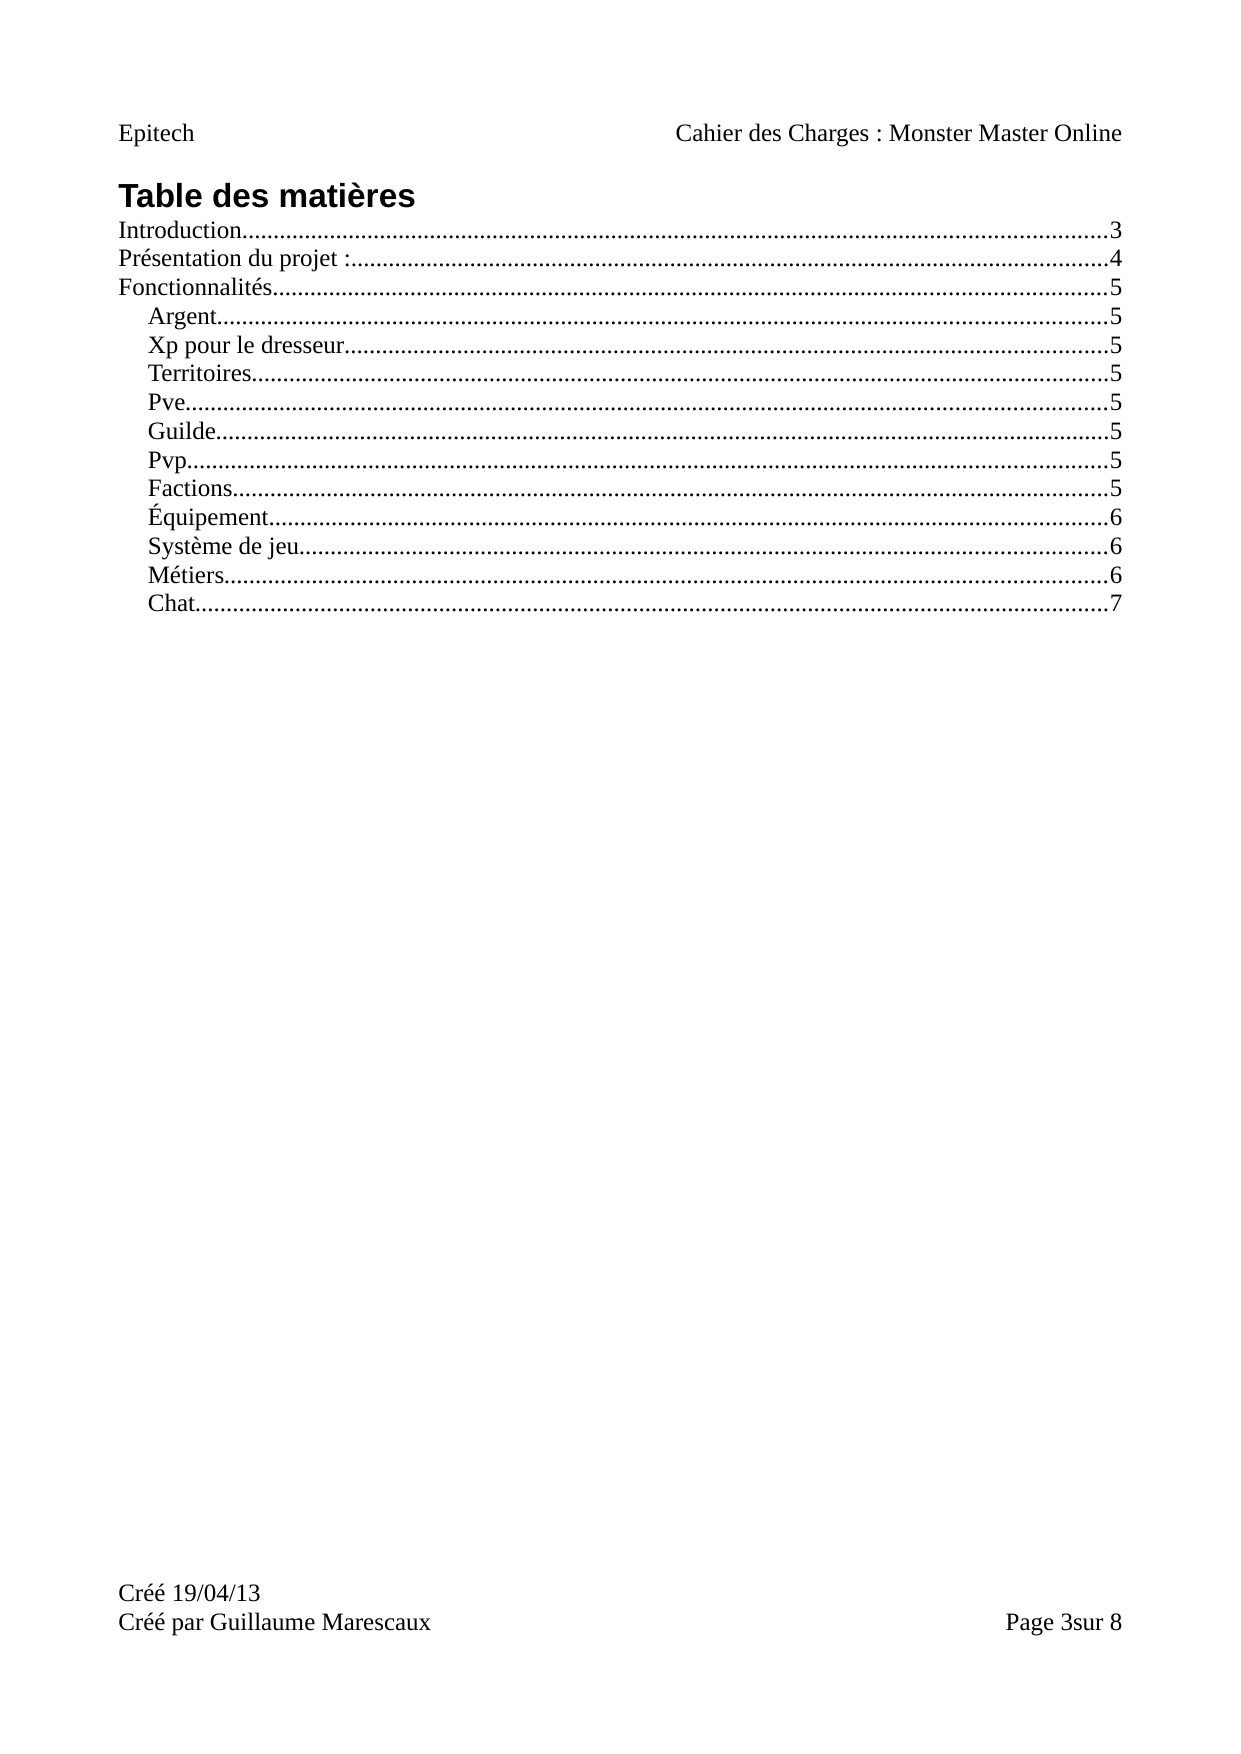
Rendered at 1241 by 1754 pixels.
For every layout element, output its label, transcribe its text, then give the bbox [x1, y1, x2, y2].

text Chat 7 [148, 588, 1122, 617]
text Système de jeu 6 [148, 531, 1122, 560]
subtitle Table des matières [118, 176, 1122, 215]
text Métiers 6 [148, 560, 1122, 588]
text Fonctionnalités 5 [118, 272, 1122, 301]
text Guilde 5 [148, 416, 1122, 445]
text Présentation du projet : 4 [118, 243, 1122, 272]
text Équipement 6 [148, 502, 1122, 531]
text Introduction 3 [118, 215, 1122, 243]
text Pvp 5 [148, 445, 1122, 473]
text Territoires 5 [148, 358, 1122, 387]
text Argent 5 [148, 301, 1122, 330]
text Xp pour le dresseur 5 [148, 330, 1122, 358]
text Pve 5 [148, 387, 1122, 416]
text Factions 5 [148, 473, 1122, 502]
